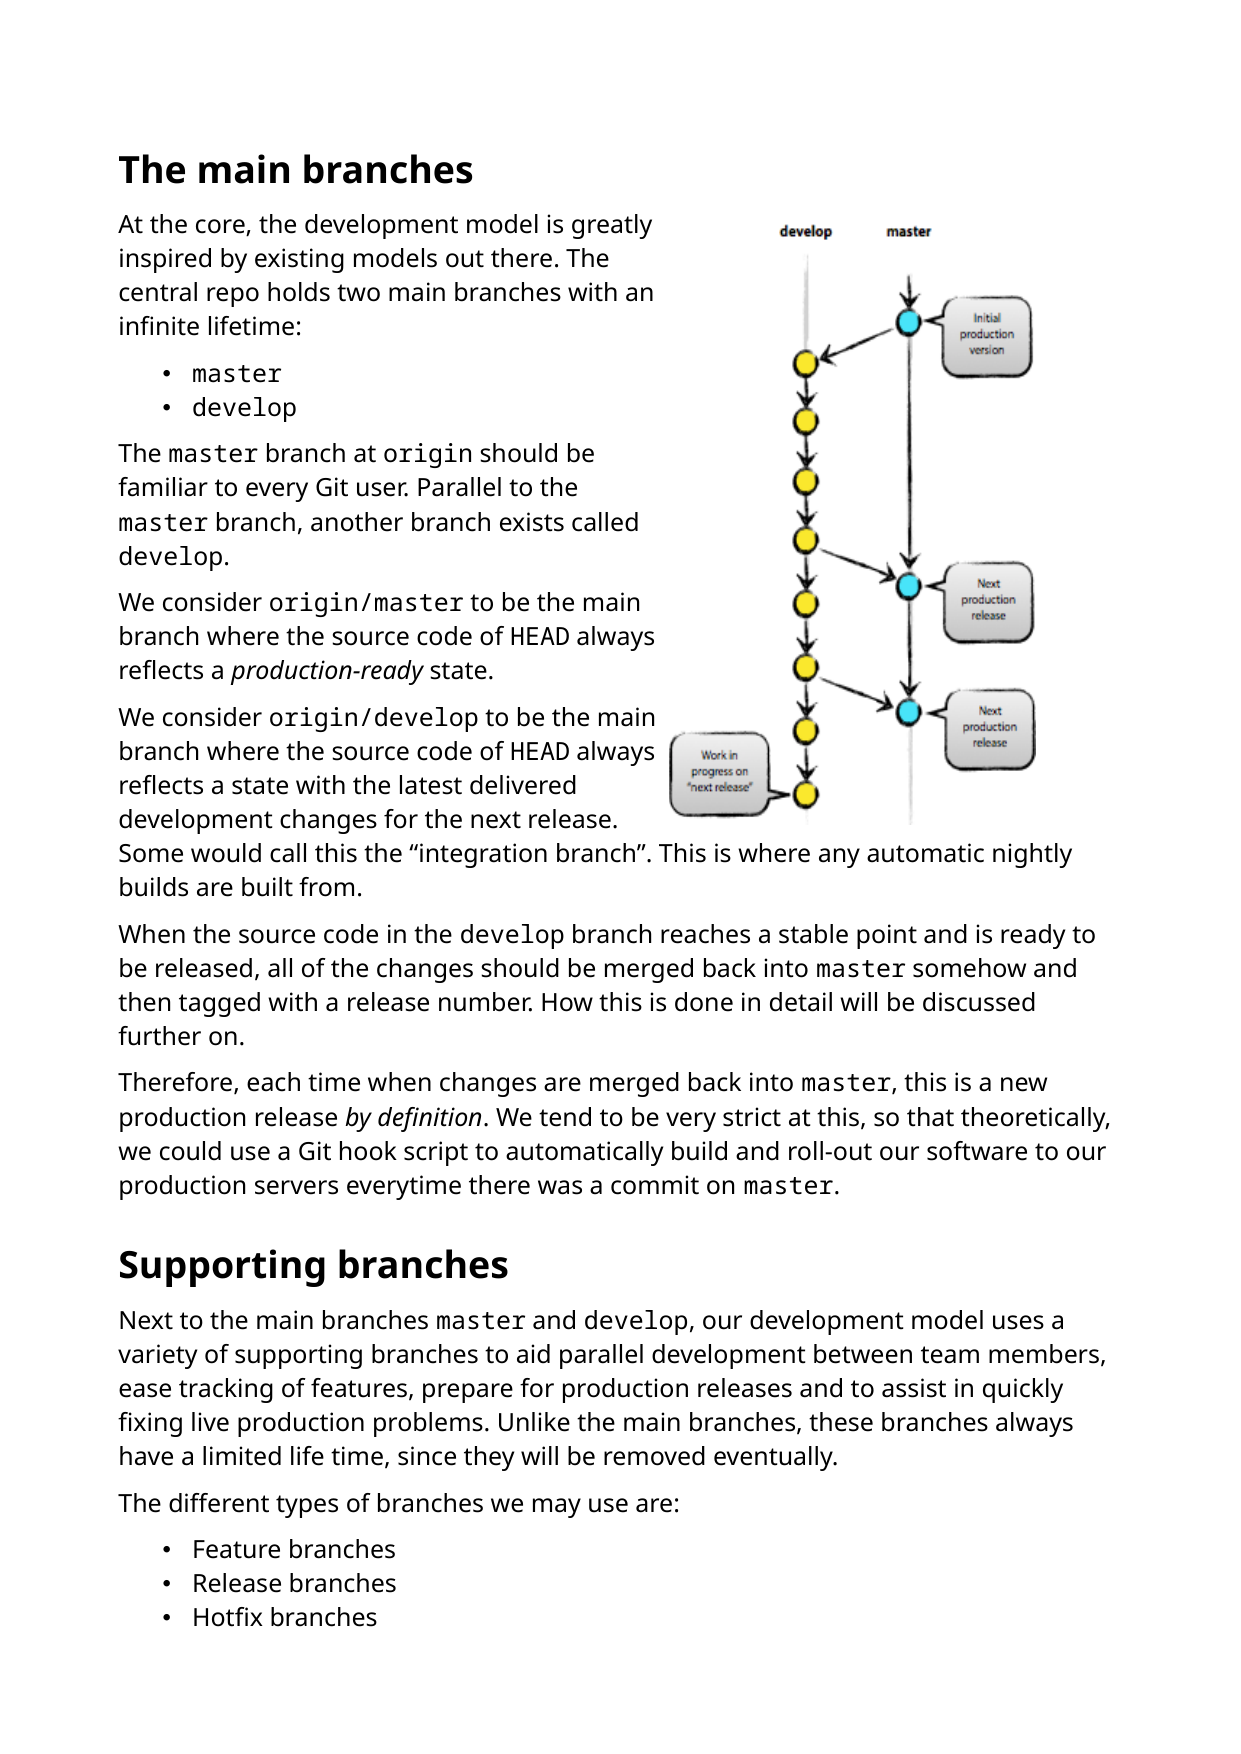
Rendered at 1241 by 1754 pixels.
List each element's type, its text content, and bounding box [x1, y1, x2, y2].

list Release branches [162, 1566, 1122, 1600]
text The master branch at origin should be familiar to every Git user. Parallel to the master branch, another branch exists called develop. [118, 436, 668, 572]
text We consider origin/develop to be the main branch where the source code of HEAD always reflects a state with the latest delivered development changes for the next release. Some would call this the “integration branch”. This is where any automatic nightly builds are built from. [118, 699, 1122, 904]
text [1036, 585, 1122, 687]
list Feature branches [162, 1532, 1122, 1566]
subtitle The main branches [118, 143, 1122, 194]
text We consider origin/master to be the main branch where the source code of HEAD always reflects a production-ready state. [118, 585, 668, 687]
text [1036, 436, 1122, 572]
list [1036, 355, 1122, 389]
text At the core, the development model is greatly inspired by existing models out there. The central repo holds two main branches with an infinite lifetime: [118, 207, 1122, 343]
text Therefore, each time when changes are merged back into master, this is a new production release by definition. We tend to be very strict at this, so that theoretically, we could use a Git hook script to automatically build and roll-out our software to our production servers everytime there was a commit on master. [118, 1065, 1122, 1201]
subtitle Supporting branches [118, 1239, 1122, 1290]
list master [162, 355, 668, 389]
picture [668, 224, 1036, 825]
list [1036, 389, 1122, 423]
text The different types of branches we may use are: [118, 1485, 1122, 1519]
text When the source code in the develop branch reaches a stable point and is ready to be released, all of the changes should be merged back into master somehow and then tagged with a release number. How this is done in detail will be discussed further on. [118, 916, 1122, 1053]
list Hotfix branches [162, 1600, 1122, 1634]
list develop [162, 389, 668, 423]
text Next to the main branches master and develop, our development model uses a variety of supporting branches to aid parallel development between team members, ease tracking of features, prepare for production releases and to assist in quickly fixing live production problems. Unlike the main branches, these branches always have a limited life time, since they will be removed eventually. [118, 1302, 1122, 1473]
